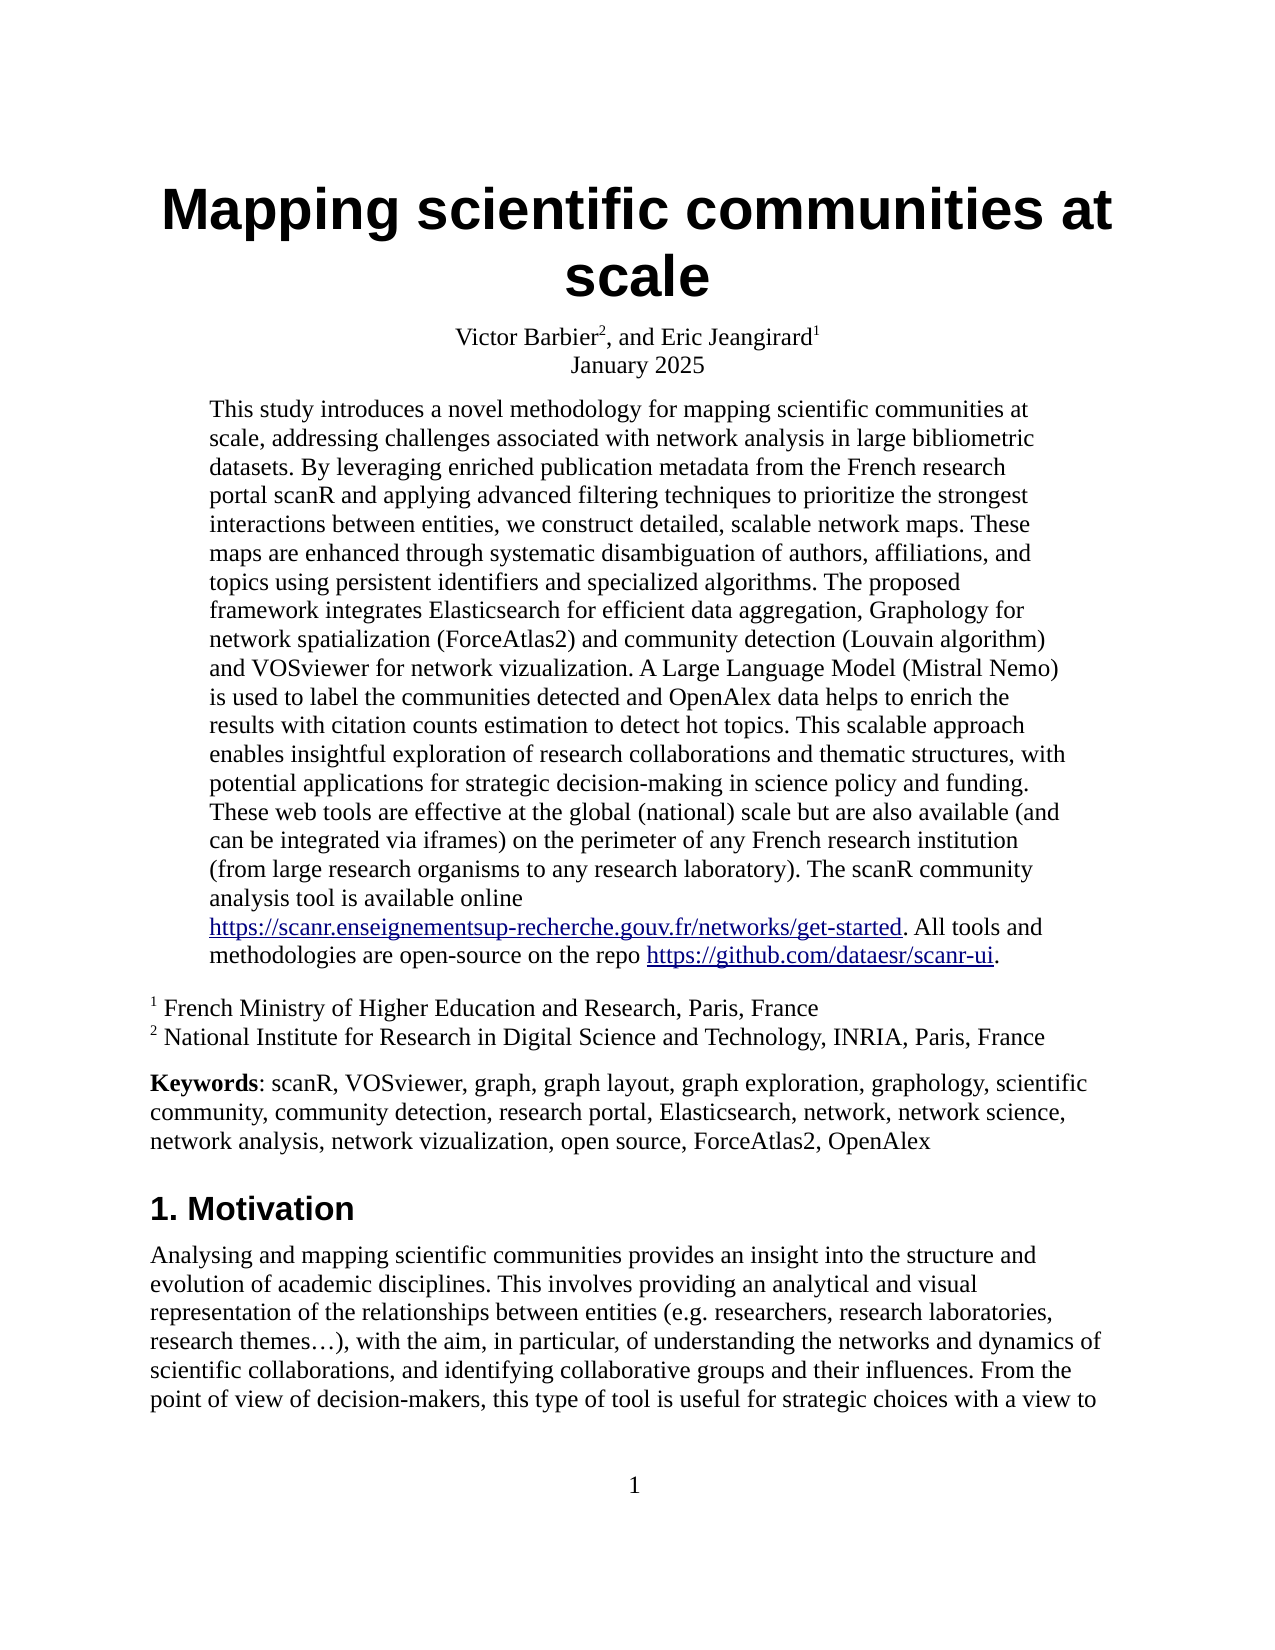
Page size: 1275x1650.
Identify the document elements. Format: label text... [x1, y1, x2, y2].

title Mapping scientific communities at scale [150, 175, 1125, 309]
text Keywords: scanR, VOSviewer, graph, graph layout, graph exploration, graphology, scientific community, community detection, research portal, Elasticsearch, network, network science, network analysis, network vizualization, open source, ForceAtlas2, OpenAlex [150, 1068, 1125, 1155]
subtitle 1. Motivation [150, 1189, 1125, 1227]
text 1 French Ministry of Higher Education and Research, Paris, France 2 National Institute for Research in Digital Science and Technology, INRIA, Paris, France [150, 993, 1125, 1051]
text January 2025 [150, 350, 1125, 379]
text Victor Barbier2, and Eric Jeangirard1 [150, 322, 1125, 350]
text Analysing and mapping scientific communities provides an insight into the structure and evolution of academic disciplines. This involves providing an analytical and visual representation of the relationships between entities (e.g. researchers, research laboratories, research themes…), with the aim, in particular, of understanding the networks and dynamics of scientific collaborations, and identifying collaborative groups and their influences. From the point of view of decision-makers, this type of tool is useful for strategic choices with a view to [150, 1240, 1125, 1412]
text This study introduces a novel methodology for mapping scientific communities at scale, addressing challenges associated with network analysis in large bibliometric datasets. By leveraging enriched publication metadata from the French research portal scanR and applying advanced filtering techniques to prioritize the strongest interactions between entities, we construct detailed, scalable network maps. These maps are enhanced through systematic disambiguation of authors, affiliations, and topics using persistent identifiers and specialized algorithms. The proposed framework integrates Elasticsearch for efficient data aggregation, Graphology for network spatialization (ForceAtlas2) and community detection (Louvain algorithm) and VOSviewer for network vizualization. A Large Language Model (Mistral Nemo) is used to label the communities detected and OpenAlex data helps to enrich the results with citation counts estimation to detect hot topics. This scalable approach enables insightful exploration of research collaborations and thematic structures, with potential applications for strategic decision-making in science policy and funding. These web tools are effective at the global (national) scale but are also available (and can be integrated via iframes) on the perimeter of any French research institution (from large research organisms to any research laboratory). The scanR community analysis tool is available online https://scanr.enseignementsup-recherche.gouv.fr/networks/get-started. All tools and methodologies are open-source on the repo https://github.com/dataesr/scanr-ui. [209, 394, 1066, 969]
